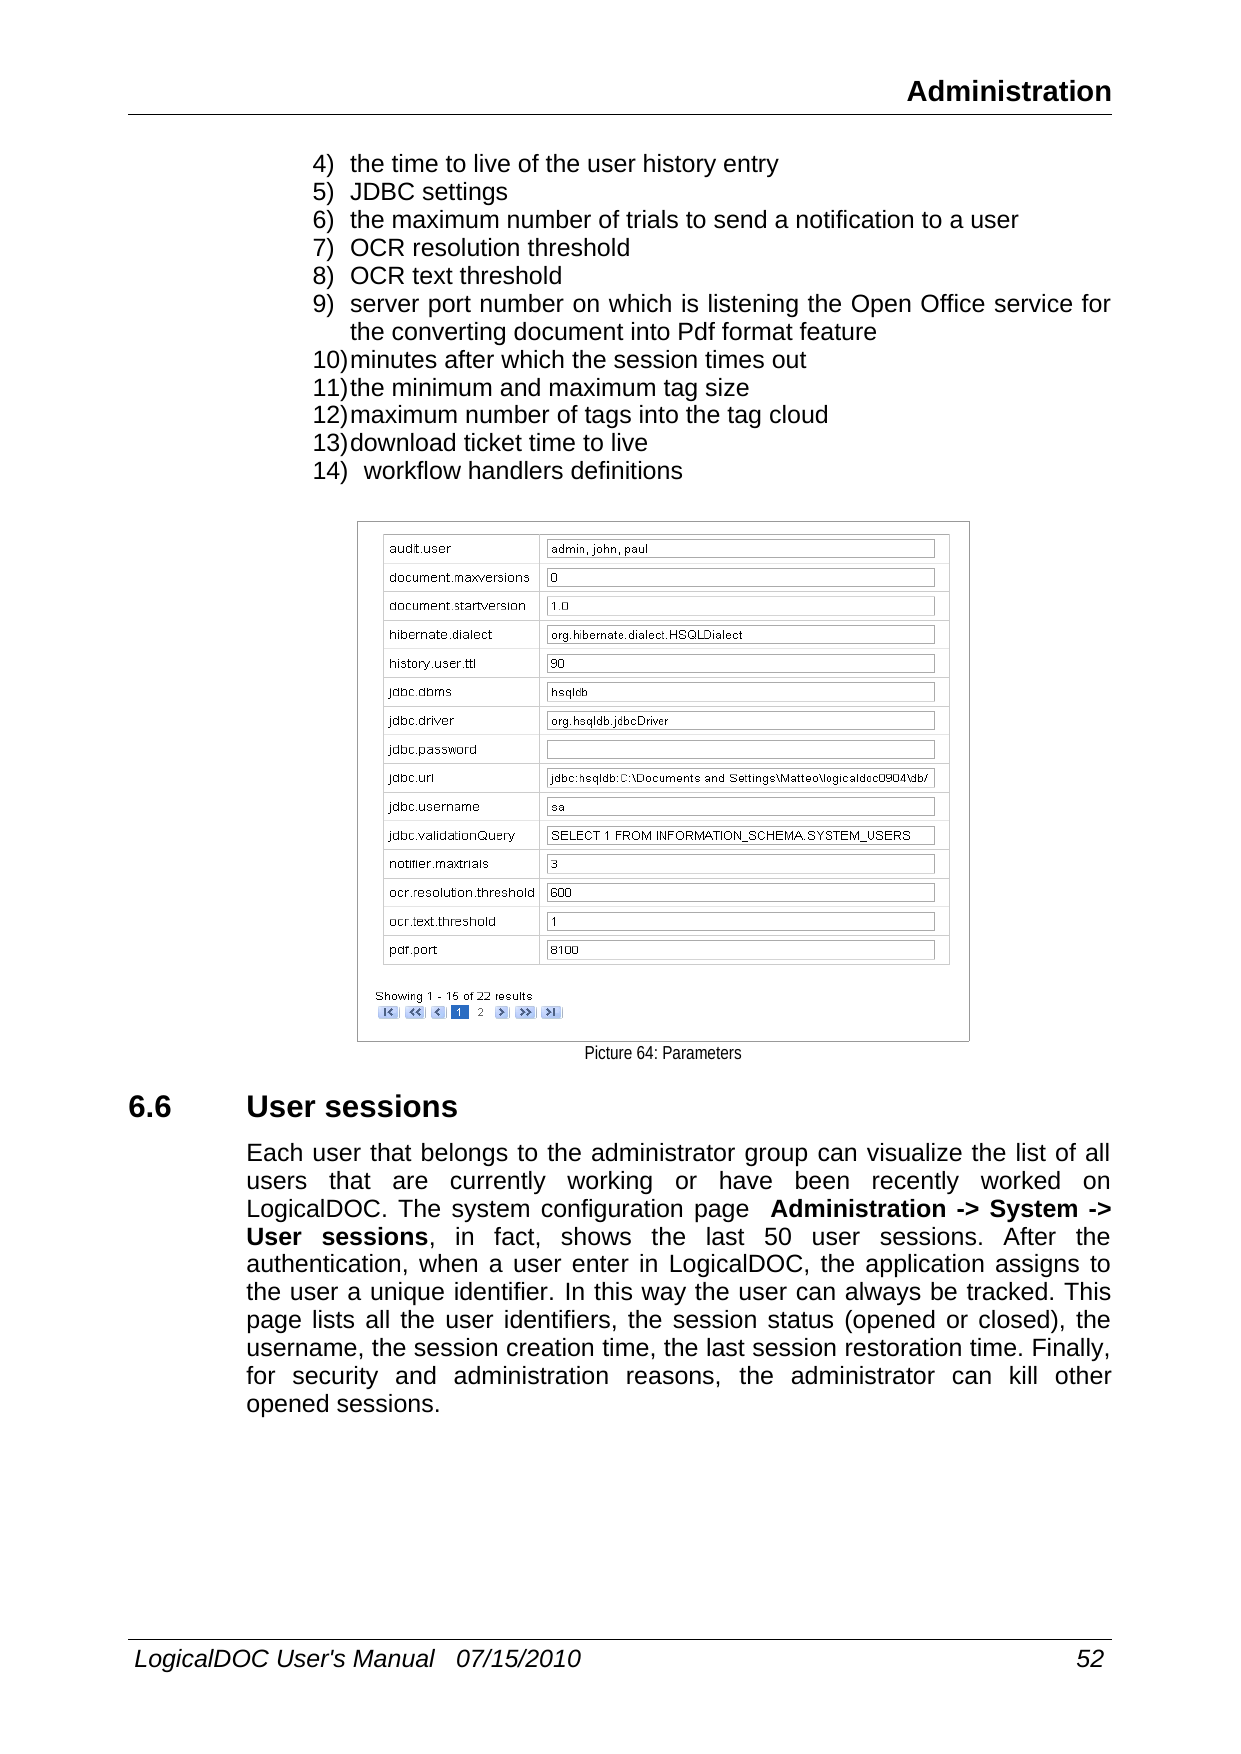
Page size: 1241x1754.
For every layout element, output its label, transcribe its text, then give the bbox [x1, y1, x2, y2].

list OCR text threshold [312, 262, 1112, 289]
picture [373, 530, 953, 1032]
list download ticket time to live [312, 429, 1112, 457]
subtitle User sessions [128, 523, 1112, 1124]
text Each user that belongs to the administrator group can visualize the list of all users that are currently working or have been recently worked on LogicalDOC. The system configuration page Administration -> System -> User sessions, in fact, shows the last 50 user sessions. After the authentication, when a user enter in LogicalDOC, the application assigns to the user a unique identifier. In this way the user can always be tracked. This page lists all the user identifiers, the session status (opened or closed), the username, the session creation time, the last session restoration time. Finally, for security and administration reasons, the administrator can kill other opened sessions. [246, 1139, 1112, 1418]
list OCR resolution threshold [312, 234, 1112, 262]
list JDBC settings [312, 178, 1112, 206]
list minutes after which the session times out [312, 345, 1112, 373]
list server port number on which is listening the Open Office service for the converting document into Pdf format feature [312, 289, 1112, 345]
list the maximum number of trials to send a notification to a user [312, 206, 1112, 234]
list Picture 64: Parameters [357, 1042, 968, 1064]
list the minimum and maximum tag size [312, 373, 1112, 401]
list workflow handlers definitions [312, 457, 1112, 485]
list the time to live of the user history entry [312, 150, 1112, 178]
list maximum number of tags into the tag cloud [312, 401, 1112, 429]
